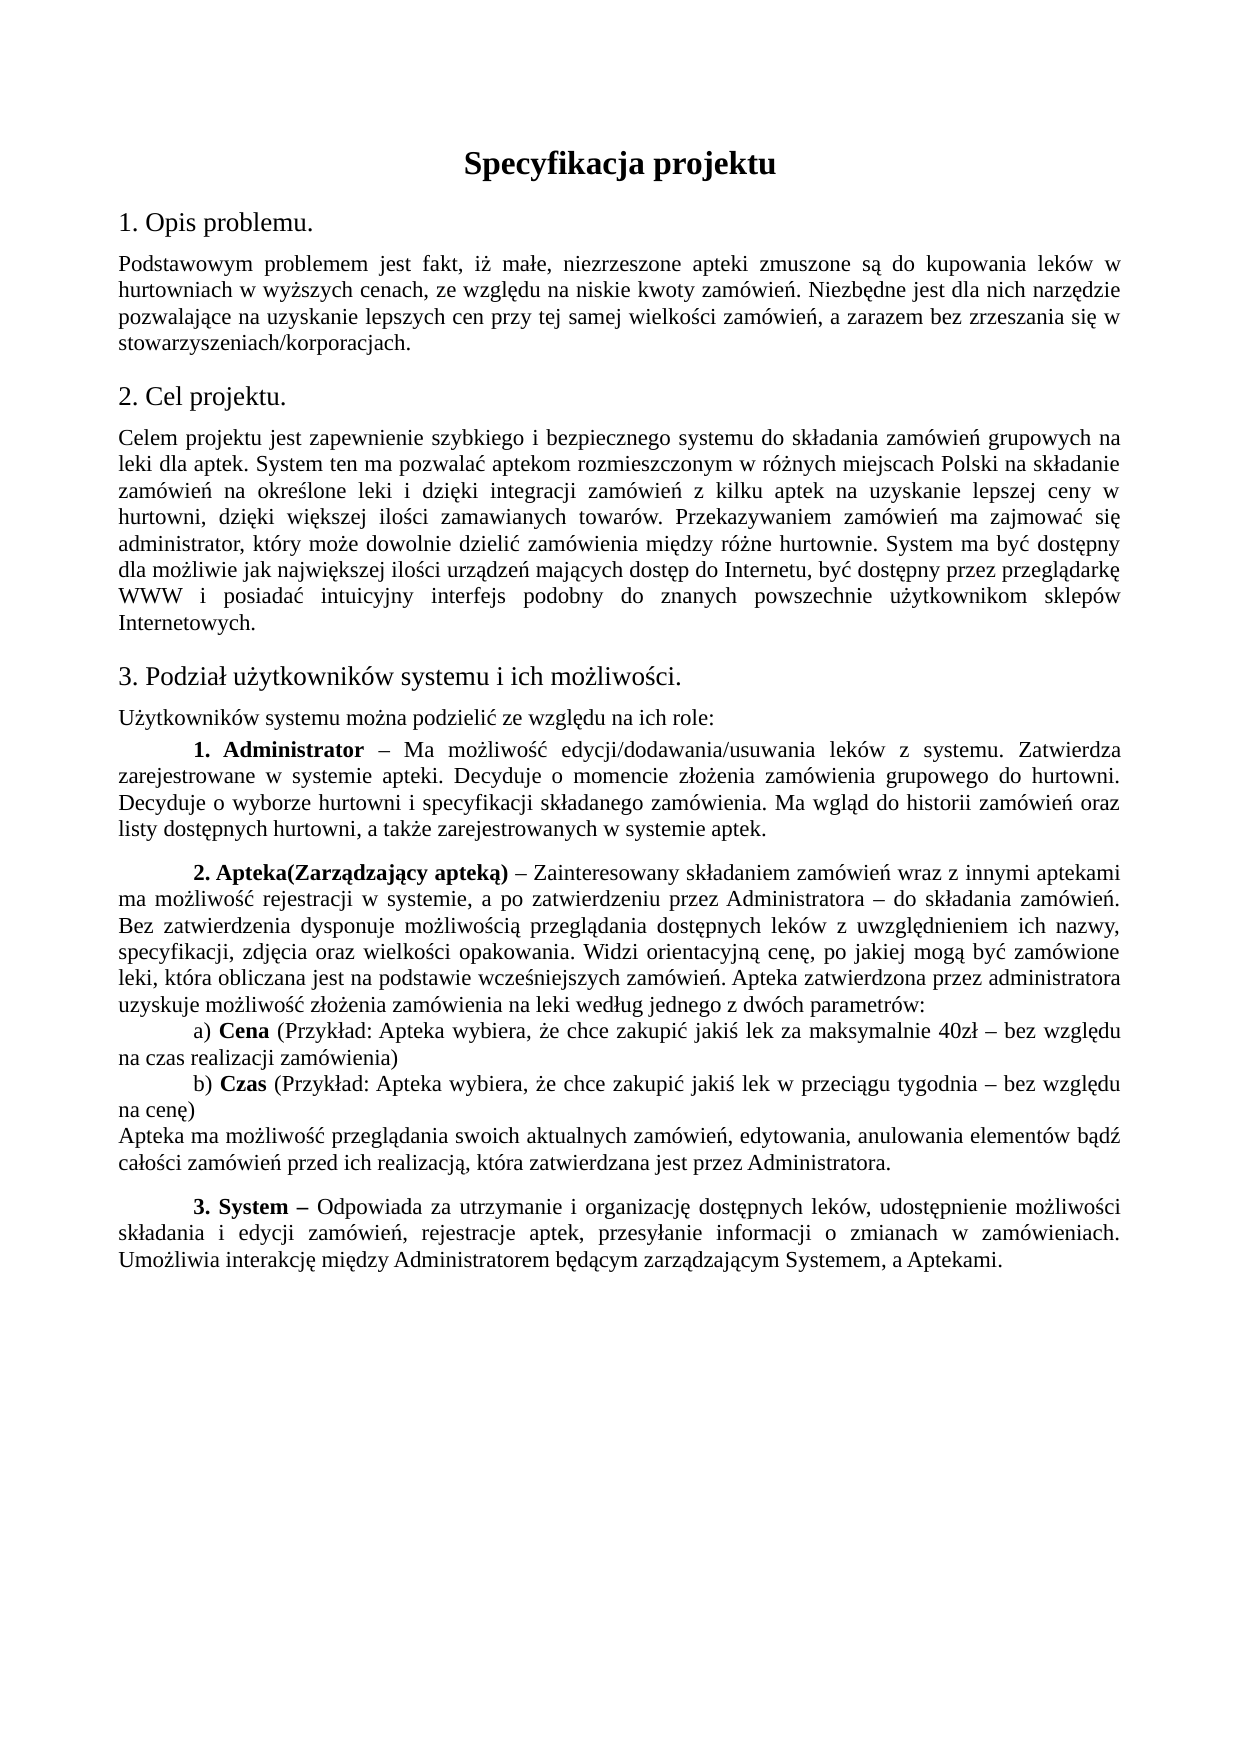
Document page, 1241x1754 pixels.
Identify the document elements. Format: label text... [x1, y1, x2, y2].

text a) Cena (Przykład: Apteka wybiera, że chce zakupić jakiś lek za maksymalnie 40zł – bez względu na czas realizacji zamówienia) [118, 1017, 1122, 1070]
text 1. Administrator – Ma możliwość edycji/dodawania/usuwania leków z systemu. Zatwierdza zarejestrowane w systemie apteki. Decyduje o momencie złożenia zamówienia grupowego do hurtowni. Decyduje o wyborze hurtowni i specyfikacji składanego zamówienia. Ma wgląd do historii zamówień oraz listy dostępnych hurtowni, a także zarejestrowanych w systemie aptek. [118, 736, 1122, 841]
text Celem projektu jest zapewnienie szybkiego i bezpiecznego systemu do składania zamówień grupowych na leki dla aptek. System ten ma pozwalać aptekom rozmieszczonym w różnych miejscach Polski na składanie zamówień na określone leki i dzięki integracji zamówień z kilku aptek na uzyskanie lepszej ceny w hurtowni, dzięki większej ilości zamawianych towarów. Przekazywaniem zamówień ma zajmować się administrator, który może dowolnie dzielić zamówienia między różne hurtownie. System ma być dostępny dla możliwie jak największej ilości urządzeń mających dostęp do Internetu, być dostępny przez przeglądarkę WWW i posiadać intuicyjny interfejs podobny do znanych powszechnie użytkownikom sklepów Internetowych. [118, 424, 1122, 635]
subtitle 1. Opis problemu. [118, 206, 1122, 238]
text 3. System – Odpowiada za utrzymanie i organizację dostępnych leków, udostępnienie możliwości składania i edycji zamówień, rejestracje aptek, przesyłanie informacji o zmianach w zamówieniach. Umożliwia interakcję między Administratorem będącym zarządzającym Systemem, a Aptekami. [118, 1193, 1122, 1272]
text Apteka ma możliwość przeglądania swoich aktualnych zamówień, edytowania, anulowania elementów bądź całości zamówień przed ich realizacją, która zatwierdzana jest przez Administratora. [118, 1123, 1122, 1175]
subtitle 2. Cel projektu. [118, 381, 1122, 412]
text 2. Apteka(Zarządzający apteką) – Zainteresowany składaniem zamówień wraz z innymi aptekami ma możliwość rejestracji w systemie, a po zatwierdzeniu przez Administratora – do składania zamówień. Bez zatwierdzenia dysponuje możliwością przeglądania dostępnych leków z uwzględnieniem ich nazwy, specyfikacji, zdjęcia oraz wielkości opakowania. Widzi orientacyjną cenę, po jakiej mogą być zamówione leki, która obliczana jest na podstawie wcześniejszych zamówień. Apteka zatwierdzona przez administratora uzyskuje możliwość złożenia zamówienia na leki według jednego z dwóch parametrów: [118, 859, 1122, 1017]
text Podstawowym problemem jest fakt, iż małe, niezrzeszone apteki zmuszone są do kupowania leków w hurtowniach w wyższych cenach, ze względu na niskie kwoty zamówień. Niezbędne jest dla nich narzędzie pozwalające na uzyskanie lepszych cen przy tej samej wielkości zamówień, a zarazem bez zrzeszania się w stowarzyszeniach/korporacjach. [118, 250, 1122, 356]
subtitle 3. Podział użytkowników systemu i ich możliwości. [118, 660, 1122, 691]
text Użytkowników systemu można podzielić ze względu na ich role: [118, 704, 1122, 730]
text b) Czas (Przykład: Apteka wybiera, że chce zakupić jakiś lek w przeciągu tygodnia – bez względu na cenę) [118, 1070, 1122, 1123]
subtitle Specyfikacja projektu [118, 143, 1122, 181]
